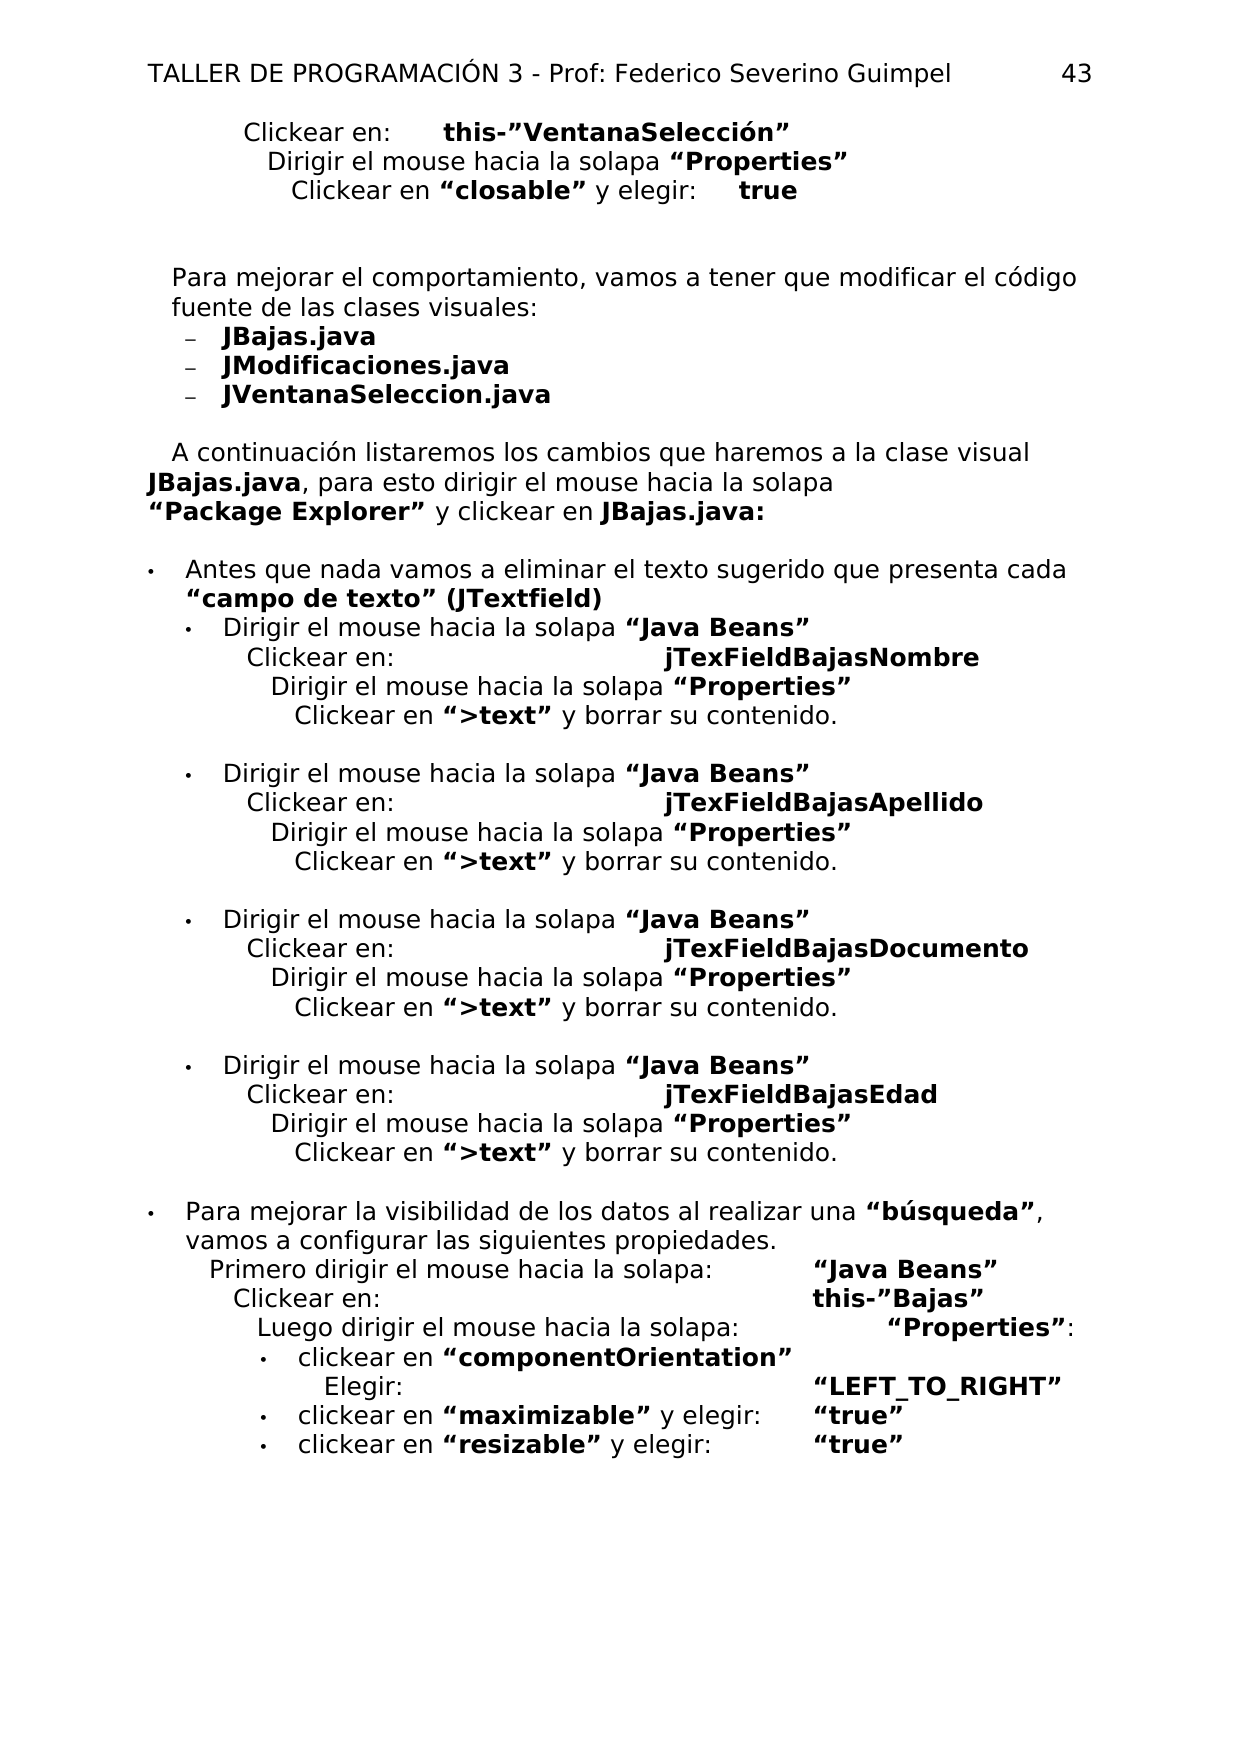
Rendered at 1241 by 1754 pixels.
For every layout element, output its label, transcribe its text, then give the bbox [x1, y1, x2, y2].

list clickear en “maximizable” y elegir: “true” [260, 1401, 1093, 1430]
list Dirigir el mouse hacia la solapa “Java Beans” [185, 759, 1093, 788]
list Clickear en “>text” y borrar su contenido. [185, 847, 1093, 876]
list JVentanaSeleccion.java [185, 380, 1093, 409]
list Clickear en: jTexFieldBajasNombre [185, 643, 1093, 672]
list JModificaciones.java [185, 351, 1093, 380]
list Antes que nada vamos a eliminar el texto sugerido que presenta cada “campo de texto” (JTextfield) [148, 555, 1093, 613]
text Clickear en “closable” y elegir: true [148, 176, 1093, 205]
list Clickear en: this-”Bajas” [148, 1284, 1093, 1313]
list Dirigir el mouse hacia la solapa “Properties” [185, 818, 1093, 847]
list Clickear en “>text” y borrar su contenido. [185, 1138, 1093, 1168]
text Clickear en: this-”VentanaSelección” [148, 118, 1093, 147]
list JBajas.java [185, 322, 1093, 351]
text A continuación listaremos los cambios que haremos a la clase visual JBajas.java, para esto dirigir el mouse hacia la solapa [148, 438, 1093, 497]
list Dirigir el mouse hacia la solapa “Properties” [185, 963, 1093, 993]
list Dirigir el mouse hacia la solapa “Java Beans” [185, 905, 1093, 934]
list Clickear en: jTexFieldBajasApellido [185, 788, 1093, 818]
list Elegir: “LEFT_TO_RIGHT” [260, 1372, 1093, 1401]
list Dirigir el mouse hacia la solapa “Properties” [185, 672, 1093, 701]
list Clickear en: jTexFieldBajasEdad [185, 1080, 1093, 1109]
list Clickear en: jTexFieldBajasDocumento [185, 934, 1093, 963]
list Clickear en “>text” y borrar su contenido. [185, 993, 1093, 1022]
text Para mejorar el comportamiento, vamos a tener que modificar el código [148, 263, 1093, 293]
list Luego dirigir el mouse hacia la solapa: “Properties”: [148, 1313, 1093, 1343]
list clickear en “componentOrientation” [260, 1343, 1093, 1372]
text Dirigir el mouse hacia la solapa “Properties” [148, 147, 1093, 176]
text “Package Explorer” y clickear en JBajas.java: [148, 497, 1093, 526]
list Dirigir el mouse hacia la solapa “Java Beans” [185, 1051, 1093, 1080]
text fuente de las clases visuales: [148, 293, 1093, 322]
list Primero dirigir el mouse hacia la solapa: “Java Beans” [148, 1255, 1093, 1284]
list Dirigir el mouse hacia la solapa “Java Beans” [185, 613, 1093, 643]
list Para mejorar la visibilidad de los datos al realizar una “búsqueda”, vamos a configurar las siguientes propiedades. [148, 1197, 1093, 1255]
list Clickear en “>text” y borrar su contenido. [185, 701, 1093, 730]
list clickear en “resizable” y elegir: “true” [260, 1430, 1093, 1459]
list Dirigir el mouse hacia la solapa “Properties” [185, 1109, 1093, 1138]
